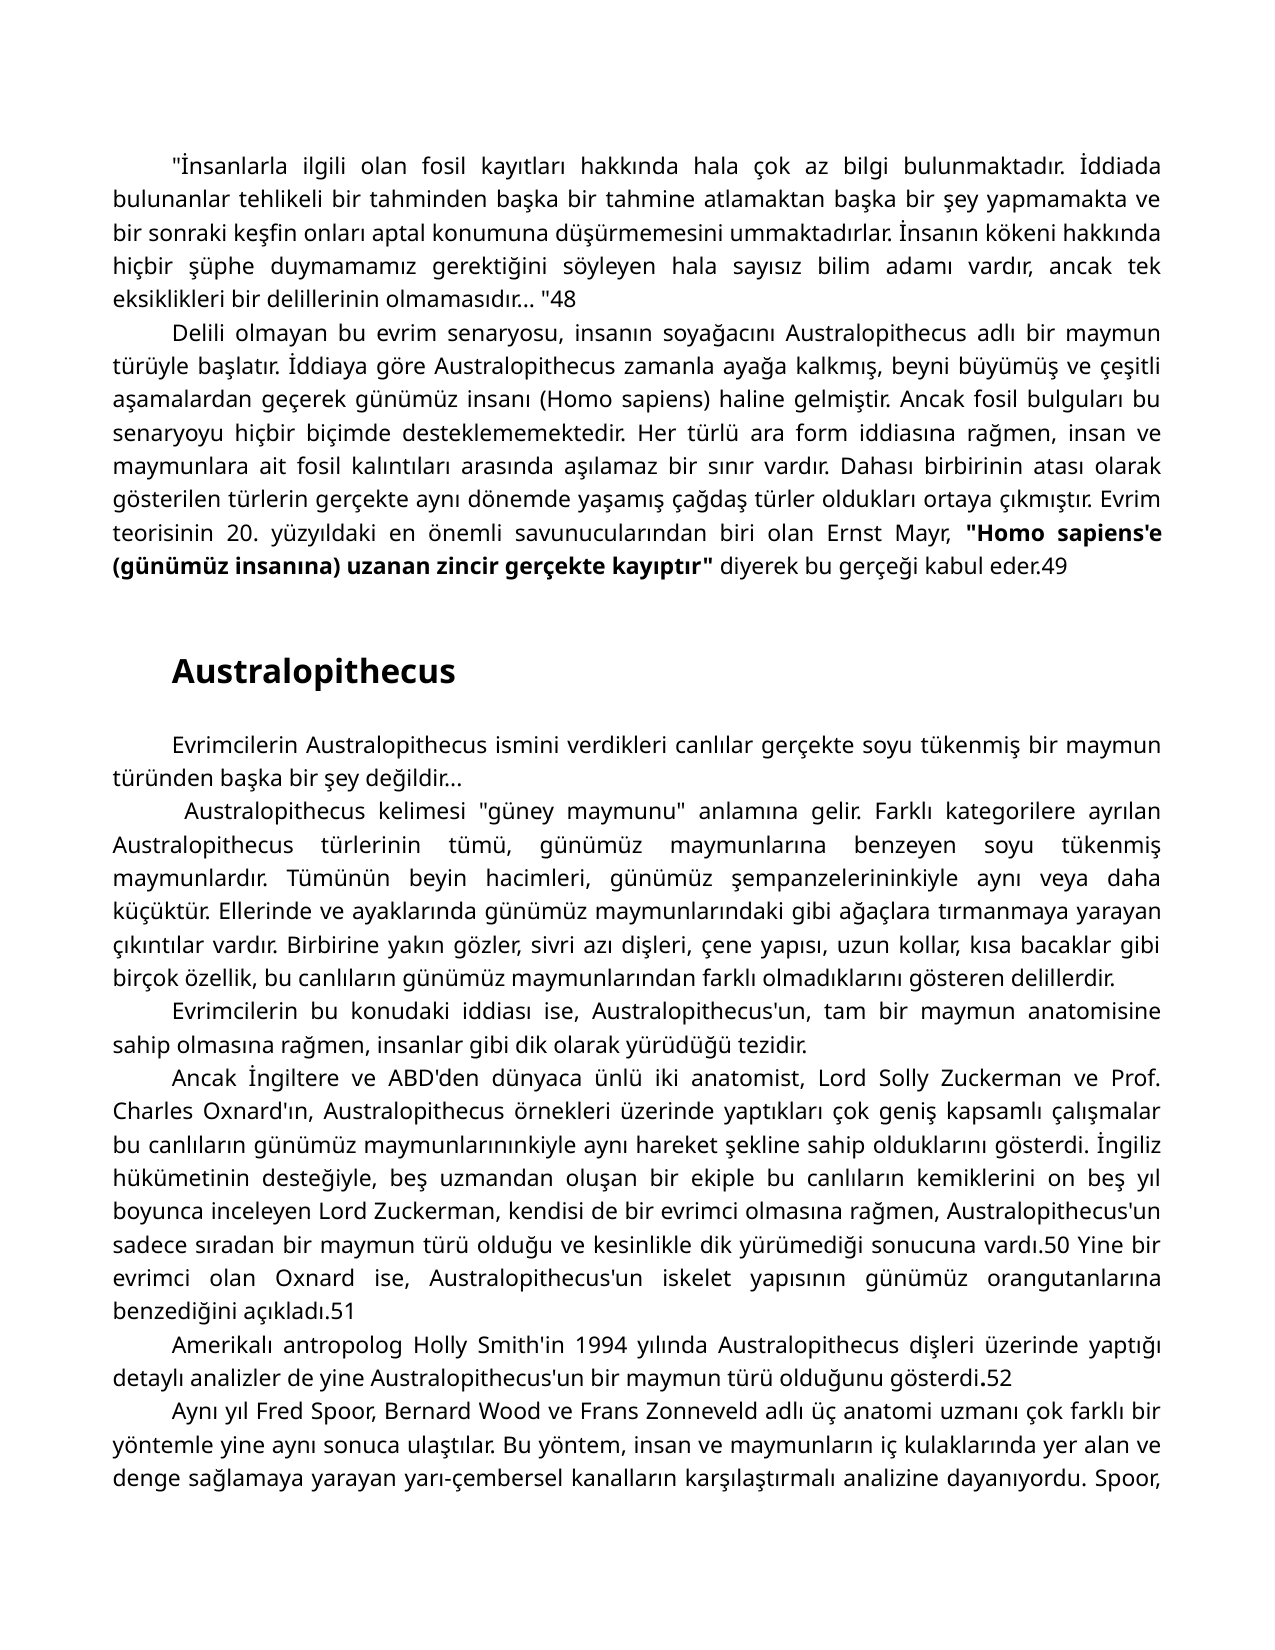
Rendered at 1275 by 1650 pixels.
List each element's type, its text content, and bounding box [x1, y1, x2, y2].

text Ancak İngiltere ve ABD'den dünyaca ünlü iki anatomist, Lord Solly Zuckerman ve Prof. Charles Oxnard'ın, Australopithecus örnekleri üzerinde yaptıkları çok geniş kapsamlı çalışmalar bu canlıların günümüz maymunlarınınkiyle aynı hareket şekline sahip olduklarını gösterdi. İngiliz hükümetinin desteğiyle, beş uzmandan oluşan bir ekiple bu canlıların kemiklerini on beş yıl boyunca inceleyen Lord Zuckerman, kendisi de bir evrimci olmasına rağmen, Australopithecus'un sadece sıradan bir maymun türü olduğu ve kesinlikle dik yürümediği sonucuna vardı.50 Yine bir evrimci olan Oxnard ise, Australopithecus'un iskelet yapısının günümüz orangutanlarına benzediğini açıkladı.51 [112, 1060, 1162, 1326]
text Amerikalı antropolog Holly Smith'in 1994 yılında Australopithecus dişleri üzerinde yaptığı detaylı analizler de yine Australopithecus'un bir maymun türü olduğunu gösterdi.52 [112, 1326, 1162, 1393]
text Aynı yıl Fred Spoor, Bernard Wood ve Frans Zonneveld adlı üç anatomi uzmanı çok farklı bir yöntemle yine aynı sonuca ulaştılar. Bu yöntem, insan ve maymunların iç kulaklarında yer alan ve denge sağlamaya yarayan yarı-çembersel kanalların karşılaştırmalı analizine dayanıyordu. Spoor, [112, 1393, 1162, 1493]
text "İnsanlarla ilgili olan fosil kayıtları hakkında hala çok az bilgi bulunmaktadır. İddiada bulunanlar tehlikeli bir tahminden başka bir tahmine atlamaktan başka bir şey yapmamakta ve bir sonraki keşfin onları aptal konumuna düşürmemesini ummaktadırlar. İnsanın kökeni hakkında hiçbir şüphe duymamamız gerektiğini söyleyen hala sayısız bilim adamı vardır, ancak tek eksiklikleri bir delillerinin olmamasıdır... "48 [112, 148, 1162, 314]
text Evrimcilerin Australopithecus ismini verdikleri canlılar gerçekte soyu tükenmiş bir maymun türünden başka bir şey değildir... [112, 726, 1162, 793]
text Delili olmayan bu evrim senaryosu, insanın soyağacını Australopithecus adlı bir maymun türüyle başlatır. İddiaya göre Australopithecus zamanla ayağa kalkmış, beyni büyümüş ve çeşitli aşamalardan geçerek günümüz insanı (Homo sapiens) haline gelmiştir. Ancak fosil bulguları bu senaryoyu hiçbir biçimde desteklememektedir. Her türlü ara form iddiasına rağmen, insan ve maymunlara ait fosil kalıntıları arasında aşılamaz bir sınır vardır. Dahası birbirinin atası olarak gösterilen türlerin gerçekte aynı dönemde yaşamış çağdaş türler oldukları ortaya çıkmıştır. Evrim teorisinin 20. yüzyıldaki en önemli savunucularından biri olan Ernst Mayr, "Homo sapiens'e (günümüz insanına) uzanan zincir gerçekte kayıptır" diyerek bu gerçeği kabul eder.49 [112, 314, 1162, 581]
text Evrimcilerin bu konudaki iddiası ise, Australopithecus'un, tam bir maymun anatomisine sahip olmasına rağmen, insanlar gibi dik olarak yürüdüğü tezidir. [112, 993, 1162, 1060]
subtitle Australopithecus [112, 648, 1162, 693]
text Australopithecus kelimesi "güney maymunu" anlamına gelir. Farklı kategorilere ayrılan Australopithecus türlerinin tümü, günümüz maymunlarına benzeyen soyu tükenmiş maymunlardır. Tümünün beyin hacimleri, günümüz şempanzelerininkiyle aynı veya daha küçüktür. Ellerinde ve ayaklarında günümüz maymunlarındaki gibi ağaçlara tırmanmaya yarayan çıkıntılar vardır. Birbirine yakın gözler, sivri azı dişleri, çene yapısı, uzun kollar, kısa bacaklar gibi birçok özellik, bu canlıların günümüz maymunlarından farklı olmadıklarını gösteren delillerdir. [112, 793, 1162, 993]
